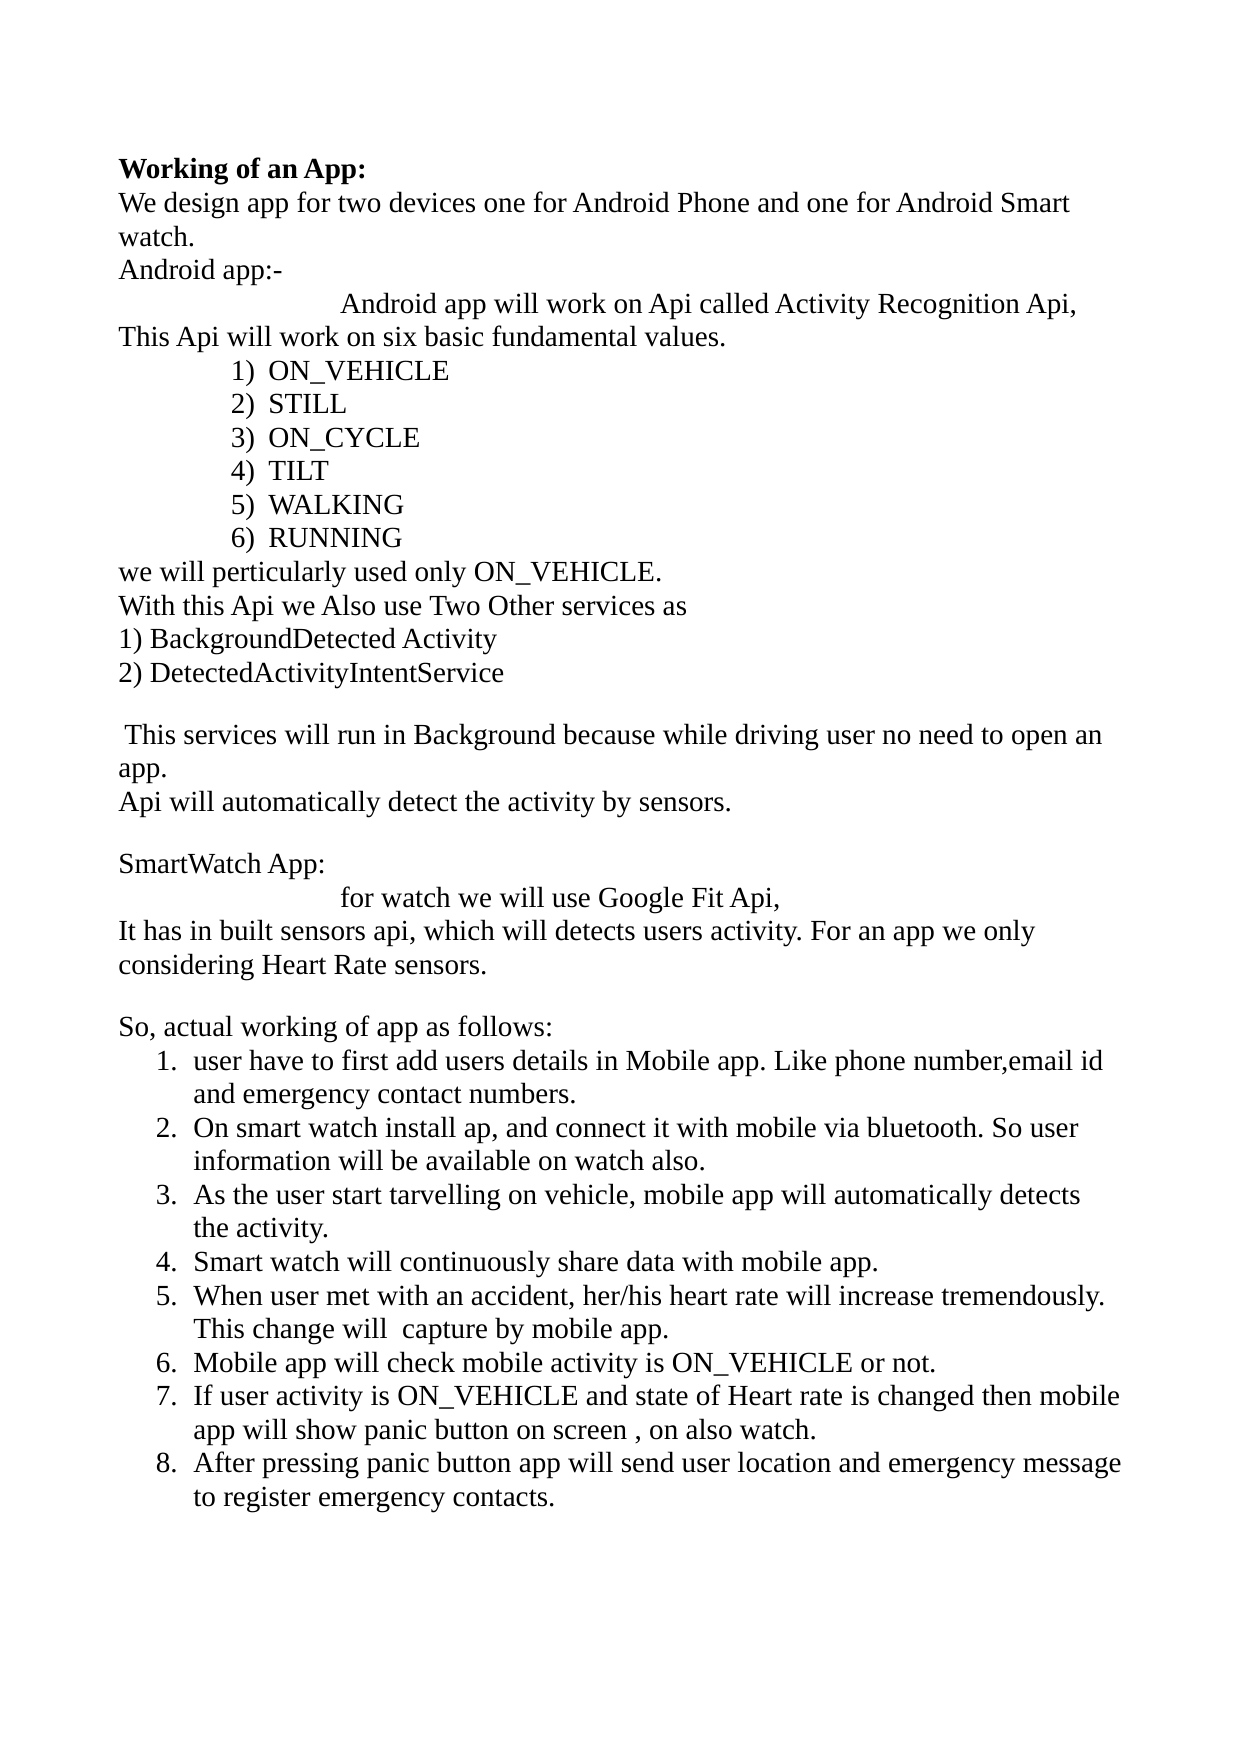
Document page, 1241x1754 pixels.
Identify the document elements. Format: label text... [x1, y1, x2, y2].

list we will perticularly used only ON_VEHICLE. [83, 554, 1122, 588]
list Smart watch will continuously share data with mobile app. [156, 1244, 1122, 1278]
list ON_VEHICLE [231, 353, 1122, 386]
list On smart watch install ap, and connect it with mobile via bluetooth. So user information will be available on watch also. [156, 1110, 1122, 1177]
text This Api will work on six basic fundamental values. [118, 319, 1122, 353]
list After pressing panic button app will send user location and emergency message to register emergency contacts. [156, 1445, 1122, 1512]
text This services will run in Background because while driving user no need to open an app. [118, 717, 1122, 784]
list Mobile app will check mobile activity is ON_VEHICLE or not. [156, 1345, 1122, 1378]
text Android app:- [118, 252, 1122, 286]
list RUNNING [231, 521, 1122, 554]
text Working of an App: [118, 152, 1122, 185]
text Android app will work on Api called Activity Recognition Api, [118, 286, 1122, 319]
text It has in built sensors api, which will detects users activity. For an app we only considering Heart Rate sensors. [118, 913, 1122, 981]
text SmartWatch App: [118, 846, 1122, 880]
list STILL [231, 386, 1122, 420]
list 1) BackgroundDetected Activity [83, 621, 1122, 655]
list If user activity is ON_VEHICLE and state of Heart rate is changed then mobile app will show panic button on screen , on also watch. [156, 1378, 1122, 1445]
text We design app for two devices one for Android Phone and one for Android Smart watch. [118, 185, 1122, 252]
list 2) DetectedActivityIntentService [83, 655, 1122, 688]
text So, actual working of app as follows: [118, 1009, 1122, 1043]
text for watch we will use Google Fit Api, [118, 880, 1122, 913]
list As the user start tarvelling on vehicle, mobile app will automatically detects the activity. [156, 1177, 1122, 1244]
list WALKING [231, 487, 1122, 521]
list TILT [231, 453, 1122, 487]
list With this Api we Also use Two Other services as [83, 588, 1122, 621]
list user have to first add users details in Mobile app. Like phone number,email id and emergency contact numbers. [156, 1043, 1122, 1110]
list ON_CYCLE [231, 420, 1122, 453]
text Api will automatically detect the activity by sensors. [118, 784, 1122, 818]
list When user met with an accident, her/his heart rate will increase tremendously. This change will capture by mobile app. [156, 1278, 1122, 1345]
